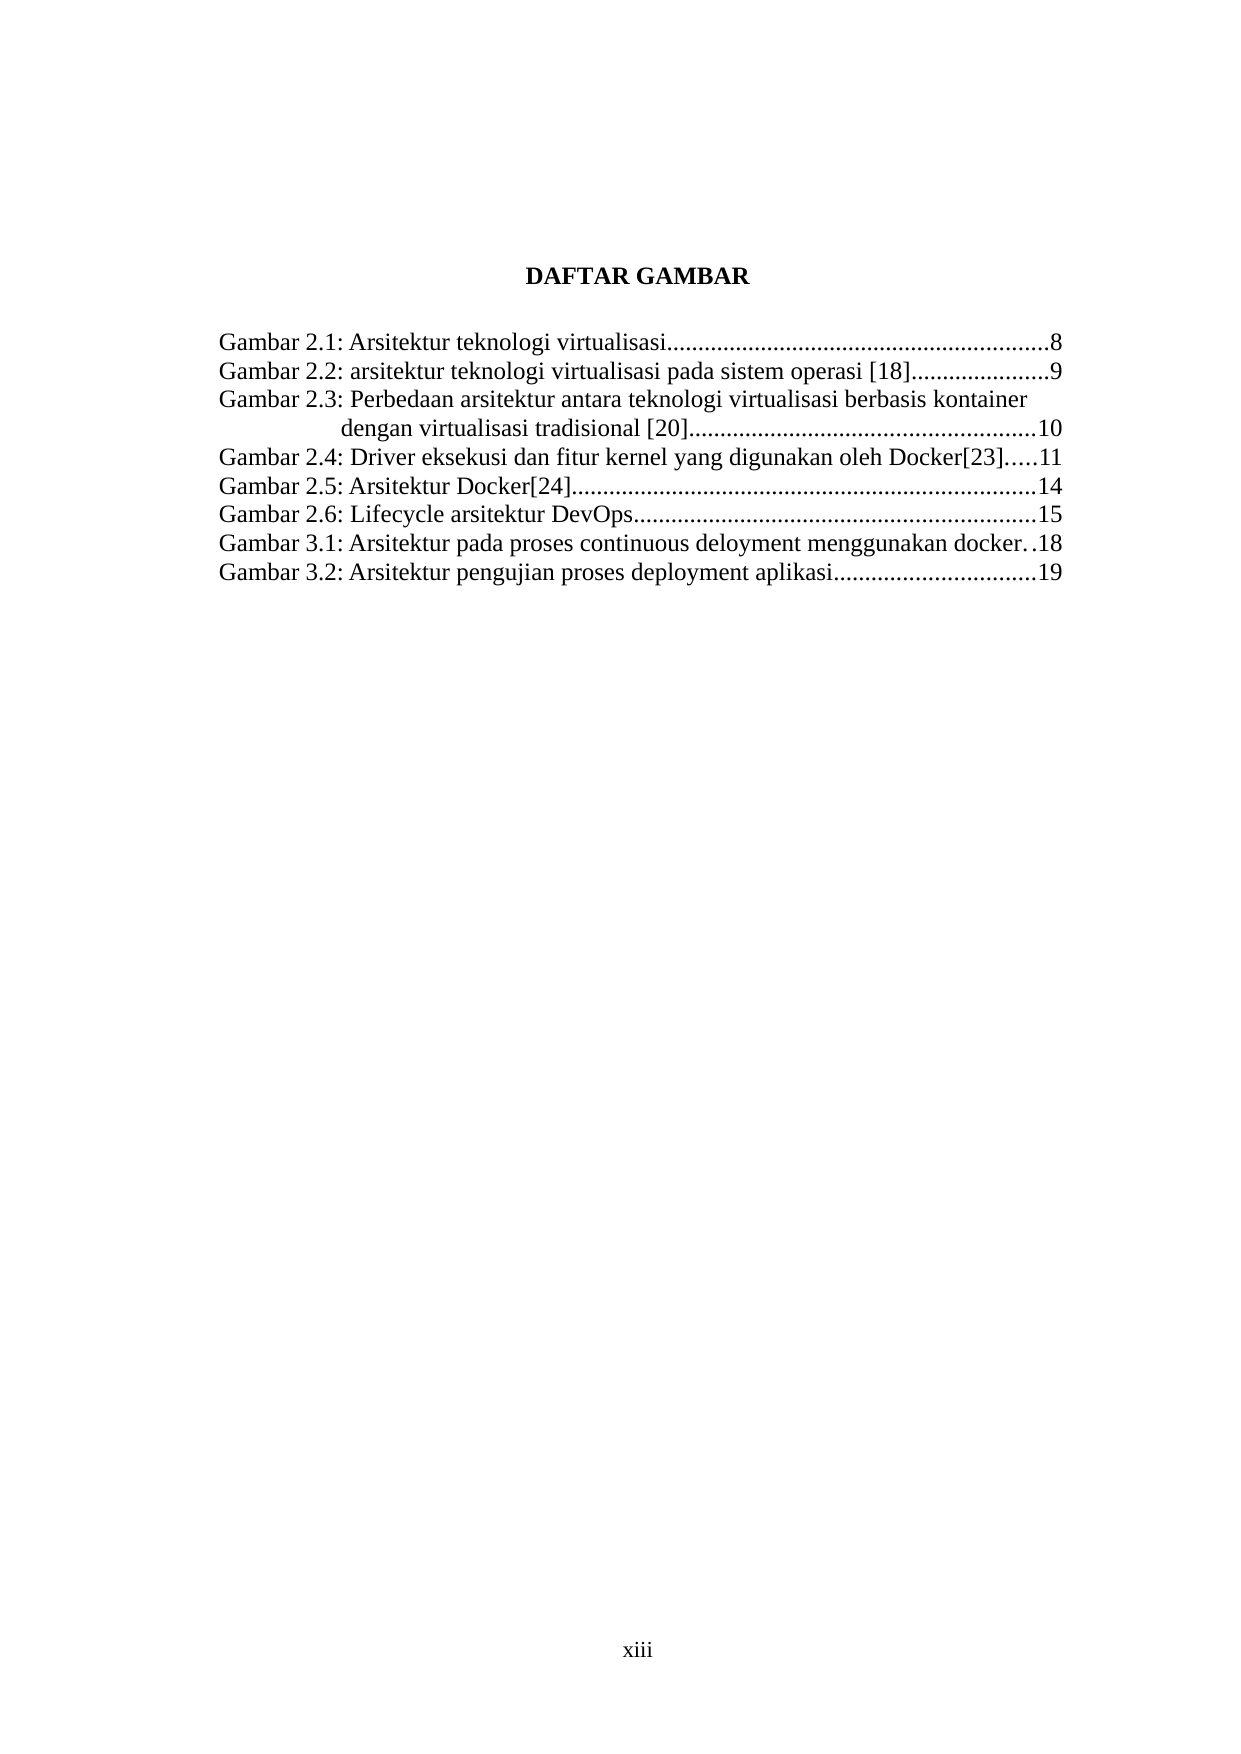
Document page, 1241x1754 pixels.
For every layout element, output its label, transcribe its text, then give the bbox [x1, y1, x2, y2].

text Gambar 2.1: Arsitektur teknologi virtualisasi 8 [212, 327, 1062, 356]
text Gambar 2.3: Perbedaan arsitektur antara teknologi virtualisasi berbasis kontainer dengan virtualisasi tradisional [20] 10 [212, 384, 1062, 442]
text Gambar 3.2: Arsitektur pengujian proses deployment aplikasi 19 [212, 557, 1062, 586]
text Gambar 3.1: Arsitektur pada proses continuous deloyment menggunakan docker 18 [212, 528, 1062, 557]
subtitle DAFTAR GAMBAR [212, 261, 1062, 290]
text Gambar 2.4: Driver eksekusi dan fitur kernel yang digunakan oleh Docker[23] 11 [212, 442, 1062, 471]
text Gambar 2.5: Arsitektur Docker[24] 14 [212, 471, 1062, 499]
text Gambar 2.6: Lifecycle arsitektur DevOps 15 [212, 499, 1062, 528]
text Gambar 2.2: arsitektur teknologi virtualisasi pada sistem operasi [18] 9 [212, 356, 1062, 384]
